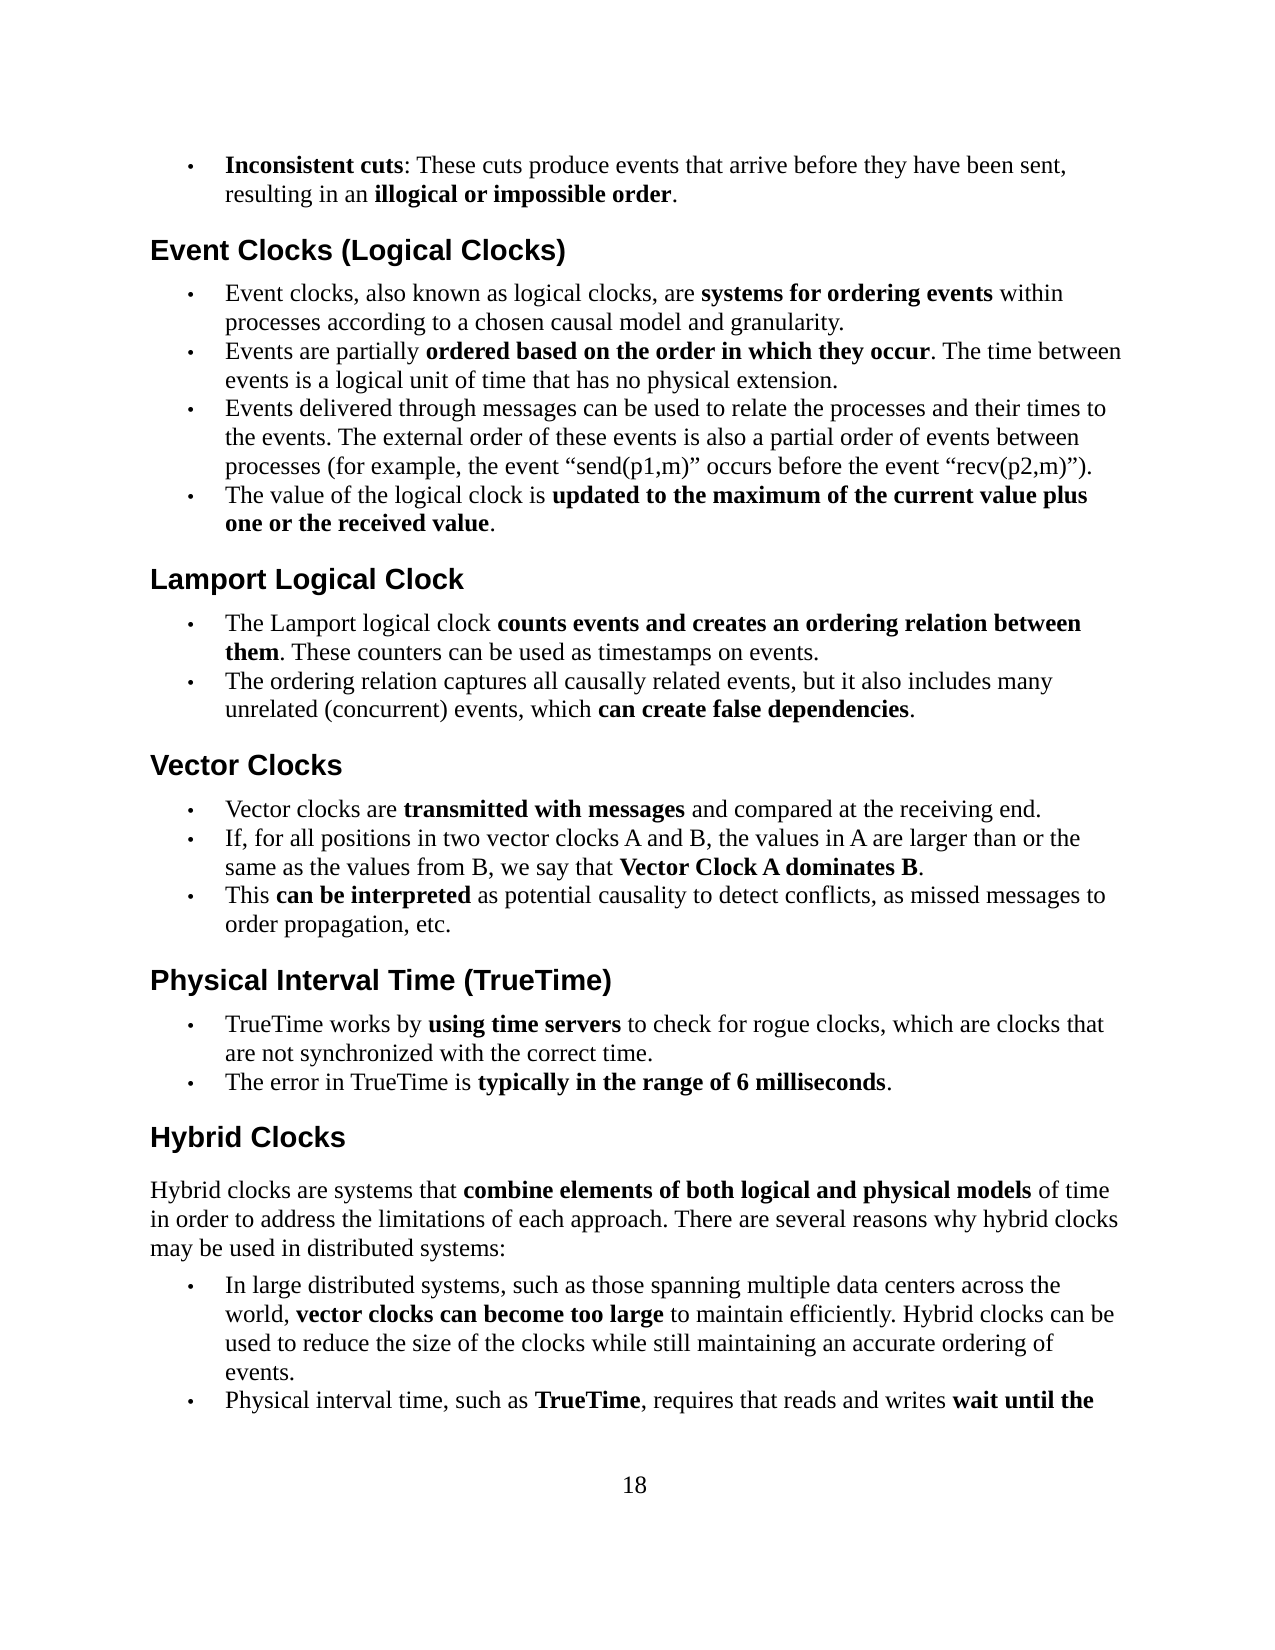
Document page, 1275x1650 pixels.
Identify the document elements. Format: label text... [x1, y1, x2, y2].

list In large distributed systems, such as those spanning multiple data centers across the world, vector clocks can become too large to maintain efficiently. Hybrid clocks can be used to reduce the size of the clocks while still maintaining an accurate ordering of events. [187, 1271, 1125, 1386]
list Event clocks, also known as logical clocks, are systems for ordering events within processes according to a chosen causal model and granularity. [187, 278, 1125, 336]
list The Lamport logical clock counts events and creates an ordering relation between them. These counters can be used as timestamps on events. [187, 608, 1125, 666]
subtitle Vector Clocks [150, 748, 1125, 782]
list Physical interval time, such as TrueTime, requires that reads and writes wait until the [187, 1386, 1125, 1414]
subtitle Lamport Logical Clock [150, 562, 1125, 596]
list If, for all positions in two vector clocks A and B, the values in A are larger than or the same as the values from B, we say that Vector Clock A dominates B. [187, 823, 1125, 881]
subtitle Event Clocks (Logical Clocks) [150, 232, 1125, 266]
list The error in TrueTime is typically in the range of 6 milliseconds. [187, 1067, 1125, 1095]
list Events delivered through messages can be used to relate the processes and their times to the events. The external order of these events is also a partial order of events between processes (for example, the event “send(p1,m)” occurs before the event “recv(p2,m)”). [187, 393, 1125, 480]
list Vector clocks are transmitted with messages and compared at the receiving end. [187, 794, 1125, 823]
list The value of the logical clock is updated to the maximum of the current value plus one or the received value. [187, 480, 1125, 537]
subtitle Hybrid Clocks [150, 1120, 1125, 1154]
list This can be interpreted as potential causality to detect conflicts, as missed messages to order propagation, etc. [187, 881, 1125, 938]
list TrueTime works by using time servers to check for rogue clocks, which are clocks that are not synchronized with the correct time. [187, 1009, 1125, 1067]
list Inconsistent cuts: These cuts produce events that arrive before they have been sent, resulting in an illogical or impossible order. [187, 150, 1125, 207]
list The ordering relation captures all causally related events, but it also includes many unrelated (concurrent) events, which can create false dependencies. [187, 666, 1125, 723]
text Hybrid clocks are systems that combine elements of both logical and physical models of time in order to address the limitations of each approach. There are several reasons why hybrid clocks may be used in distributed systems: [150, 1175, 1125, 1262]
subtitle Physical Interval Time (TrueTime) [150, 963, 1125, 997]
list Events are partially ordered based on the order in which they occur. The time between events is a logical unit of time that has no physical extension. [187, 336, 1125, 393]
